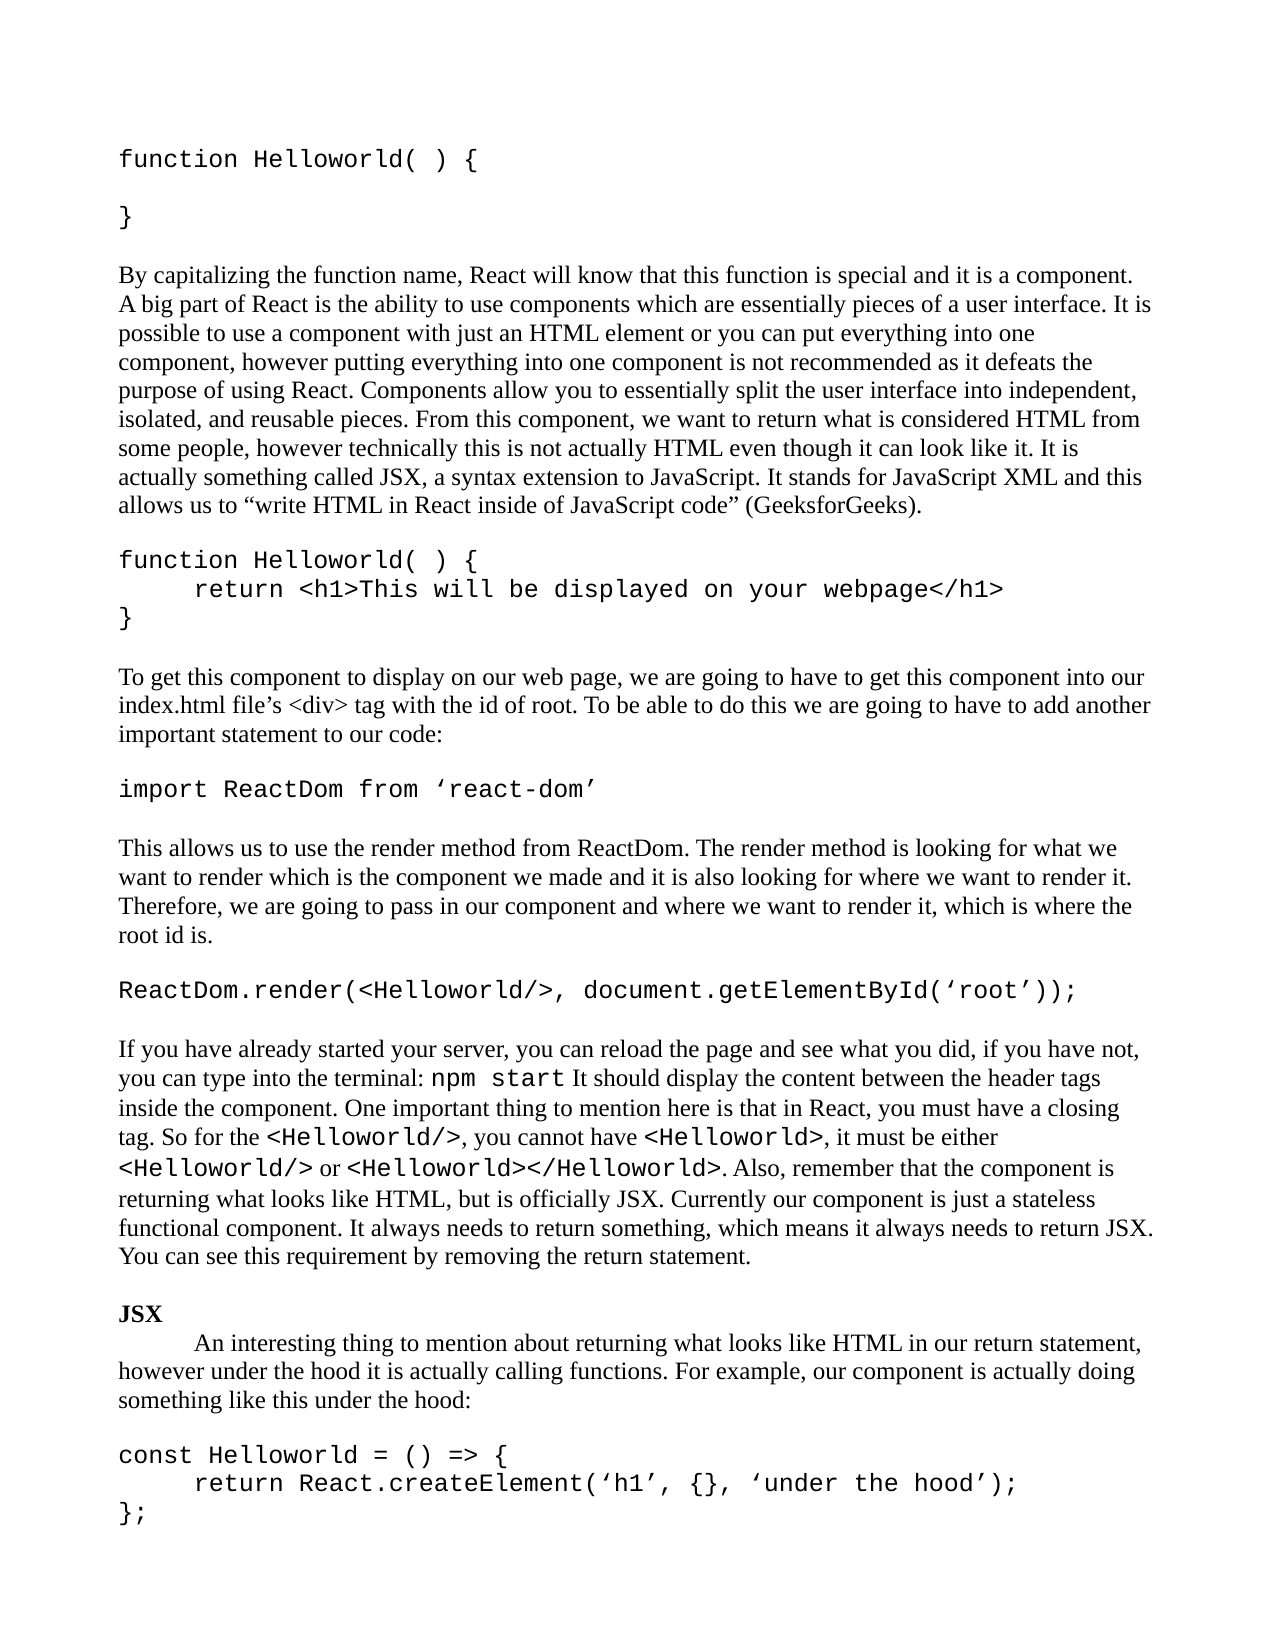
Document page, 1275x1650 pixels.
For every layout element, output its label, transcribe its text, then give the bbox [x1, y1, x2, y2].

text ReactDom.render(<Helloworld/>, document.getElementById(‘root’)); [118, 977, 1157, 1006]
text This allows us to use the render method from ReactDom. The render method is looking for what we want to render which is the component we made and it is also looking for where we want to render it. Therefore, we are going to pass in our component and where we want to render it, which is where the root id is. [118, 833, 1157, 948]
text } [118, 605, 1157, 633]
text A big part of React is the ability to use components which are essentially pieces of a user interface. It is possible to use a component with just an HTML element or you can put everything into one component, however putting everything into one component is not recommended as it defeats the purpose of using React. Components allow you to essentially split the user interface into independent, isolated, and reusable pieces. From this component, we want to return what is considered HTML from some people, however technically this is not actually HTML even though it can look like it. It is actually something called JSX, a syntax extension to JavaScript. It stands for JavaScript XML and this allows us to “write HTML in React inside of JavaScript code” (GeeksforGeeks). [118, 289, 1157, 519]
text return React.createElement(‘h1’, {}, ‘under the hood’); [118, 1471, 1157, 1499]
text } [118, 203, 1157, 232]
text import ReactDom from ‘react-dom’ [118, 777, 1157, 805]
text JSX [118, 1299, 1157, 1328]
text function Helloworld( ) { [118, 548, 1157, 576]
text }; [118, 1499, 1157, 1528]
text function Helloworld( ) { [118, 147, 1157, 175]
text If you have already started your server, you can reload the page and see what you did, if you have not, you can type into the terminal: npm start It should display the content between the header tags inside the component. One important thing to mention here is that in React, you must have a closing tag. So for the <Helloworld/>, you cannot have <Helloworld>, it must be either <Helloworld/> or <Helloworld></Helloworld>. Also, remember that the component is returning what looks like HTML, but is officially JSX. Currently our component is just a stateless functional component. It always needs to return something, which means it always needs to return JSX. You can see this requirement by removing the return statement. [118, 1034, 1157, 1270]
text An interesting thing to mention about returning what looks like HTML in our return statement, however under the hood it is actually calling functions. For example, our component is actually doing something like this under the hood: [118, 1328, 1157, 1414]
text To get this component to display on our web page, we are going to have to get this component into our index.html file’s <div> tag with the id of root. To be able to do this we are going to have to add another important statement to our code: [118, 662, 1157, 748]
text By capitalizing the function name, React will know that this function is special and it is a component. [118, 261, 1157, 289]
text return <h1>This will be displayed on your webpage</h1> [118, 576, 1157, 605]
text const Helloworld = () => { [118, 1443, 1157, 1471]
